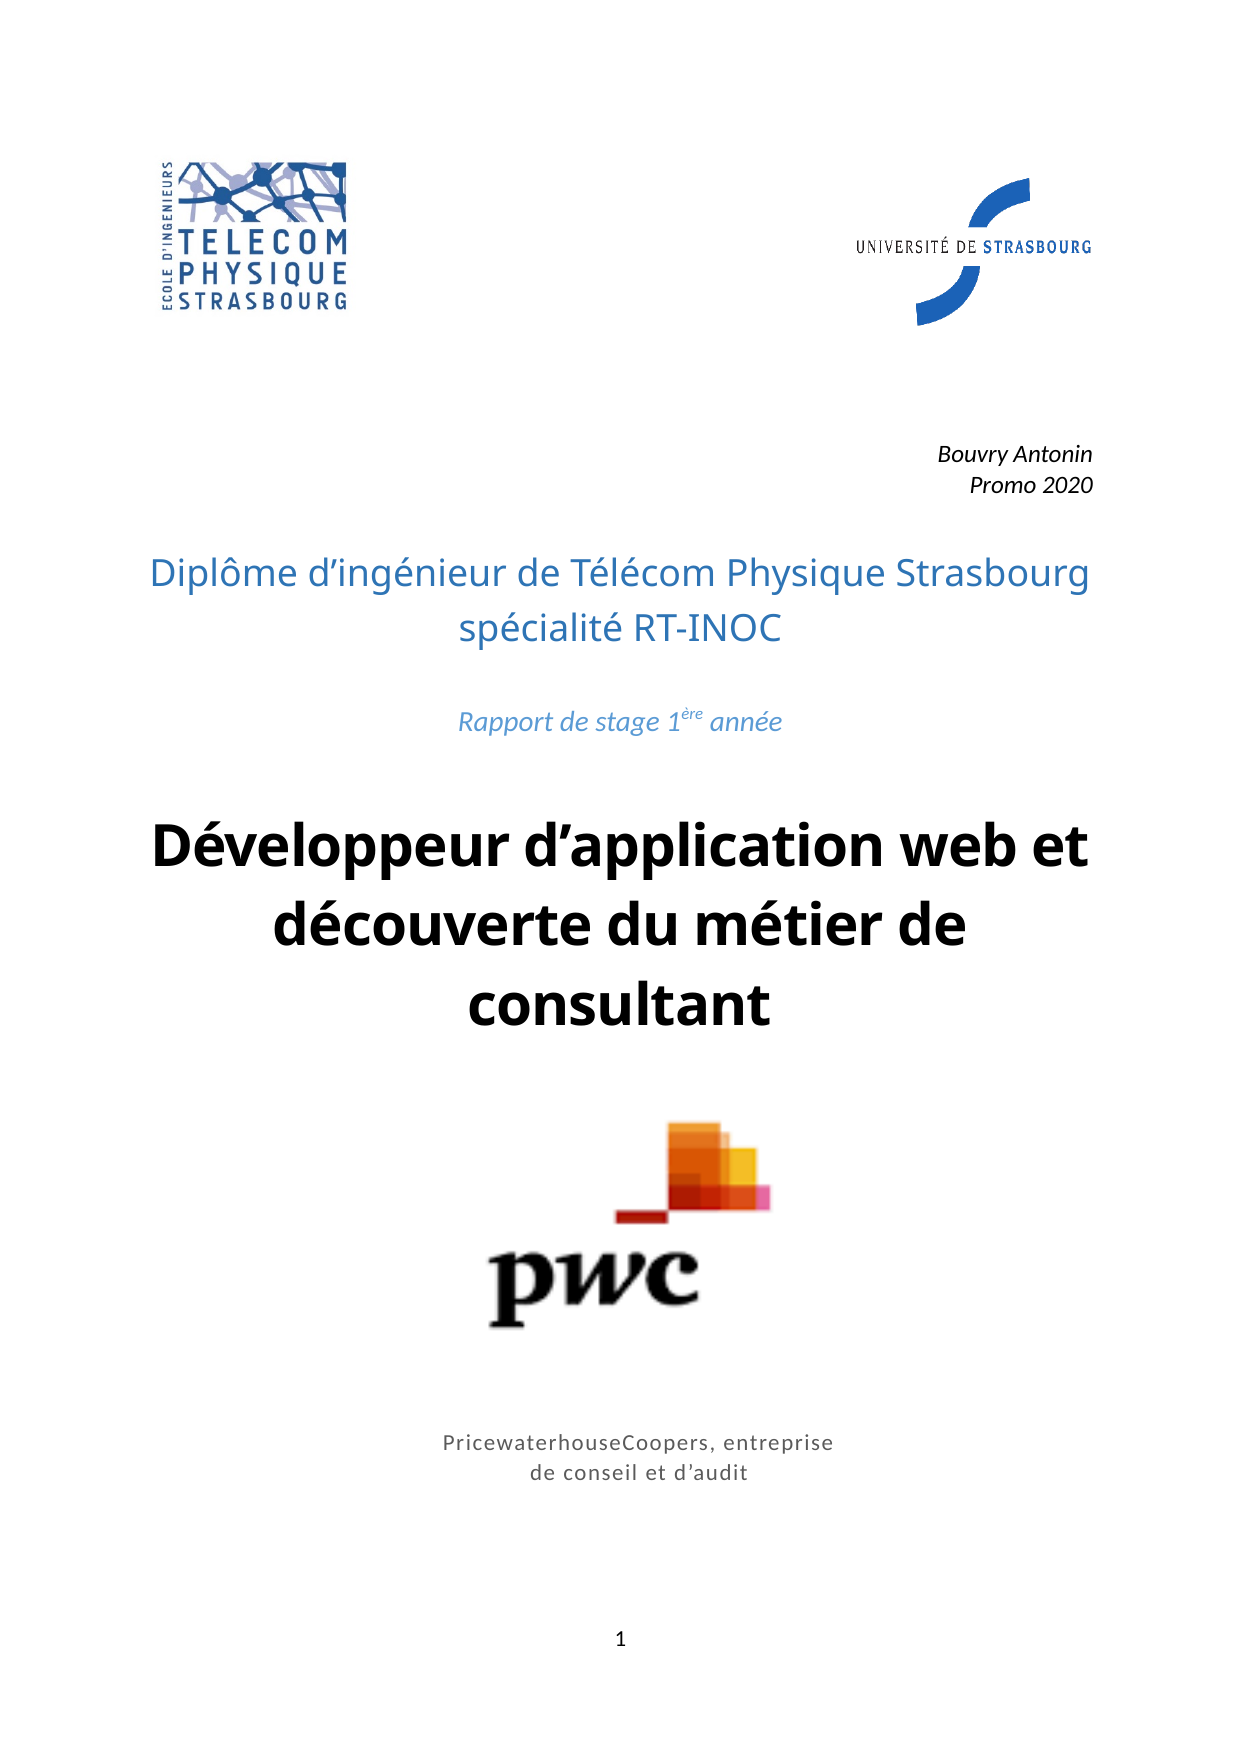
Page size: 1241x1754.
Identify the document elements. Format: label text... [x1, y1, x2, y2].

text Rapport de stage 1ère année [148, 703, 1093, 739]
text Promo 2020 [148, 469, 1093, 499]
subtitle PricewaterhouseCoopers, entreprise [369, 1144, 1093, 1456]
title Développeur d’application web et découverte du métier de consultant [148, 804, 1093, 1042]
picture [412, 1077, 843, 1375]
picture [147, 147, 361, 325]
picture [856, 178, 1091, 326]
subtitle de conseil et d’audit [369, 1458, 1093, 1486]
subtitle Diplôme d’ingénieur de Télécom Physique Strasbourg spécialité RT-INOC [148, 546, 1093, 652]
text Bouvry Antonin [148, 438, 1093, 469]
